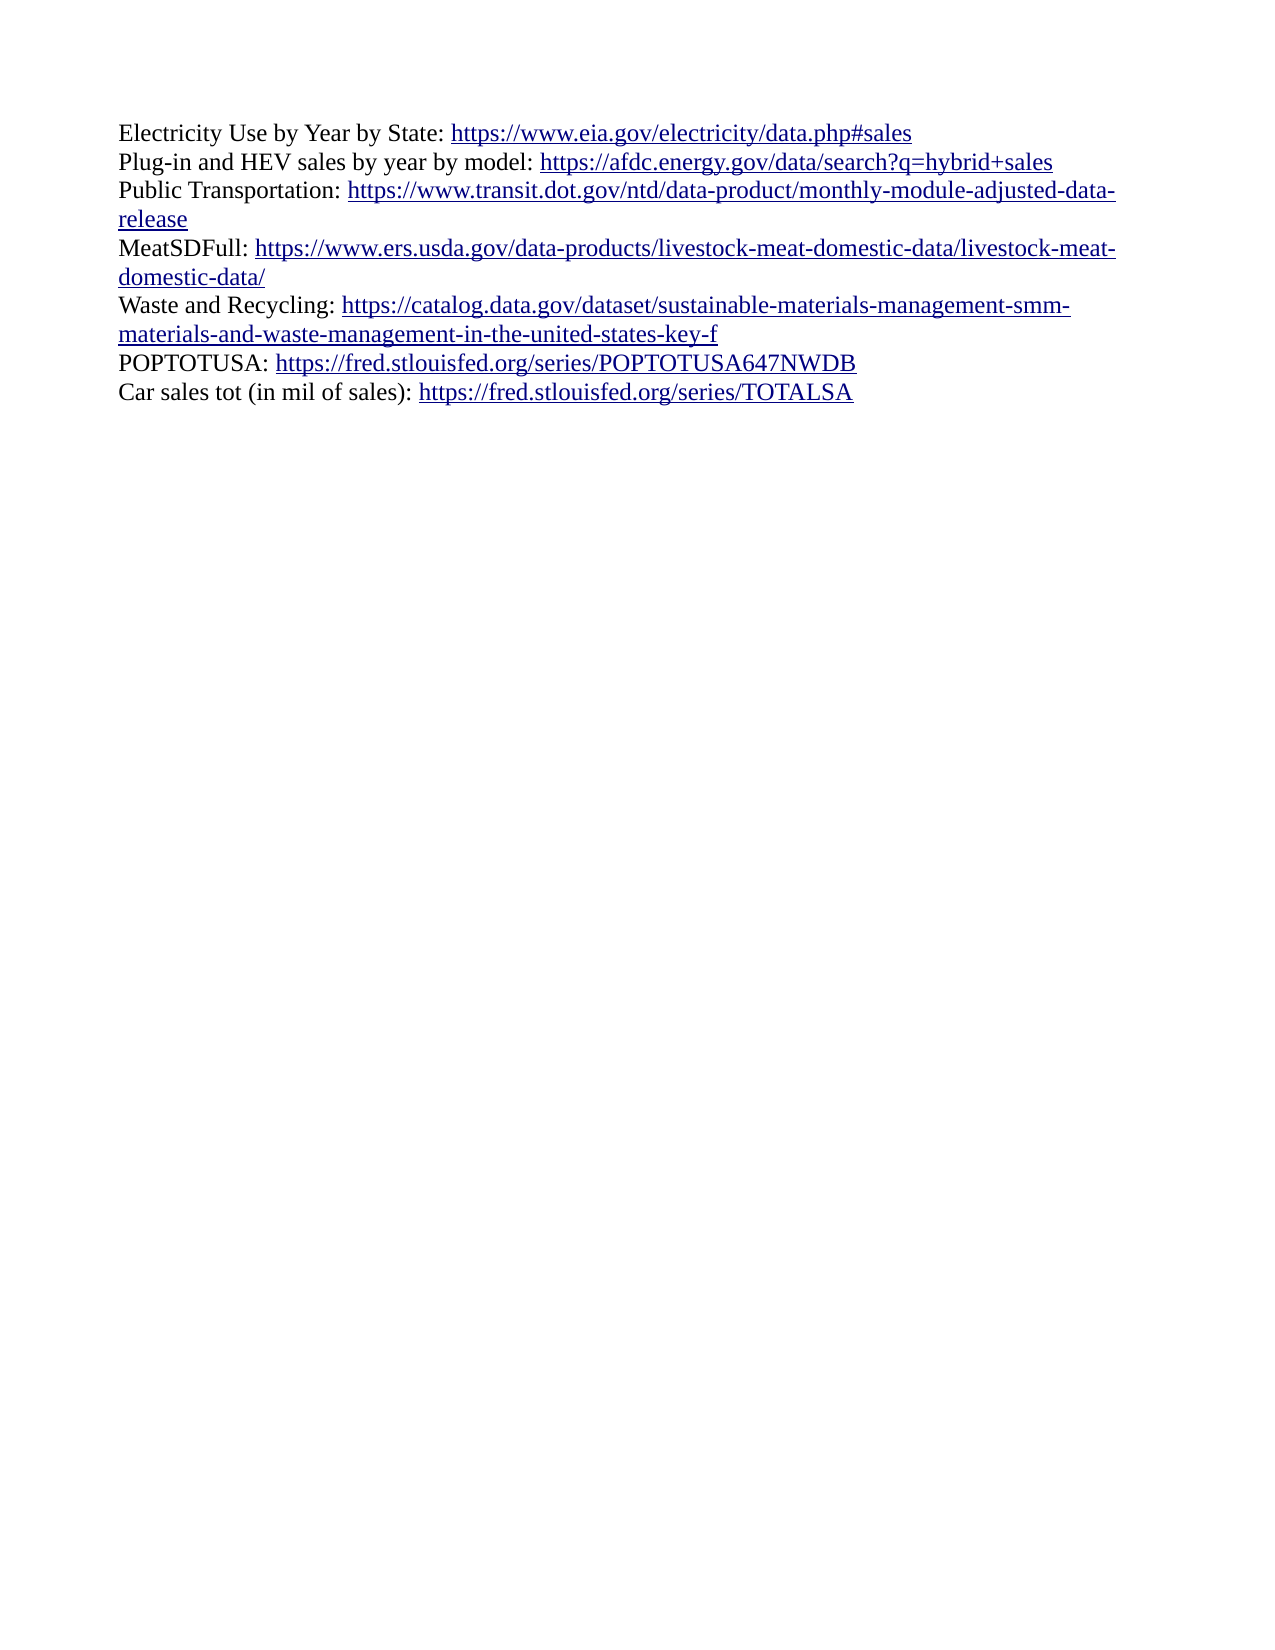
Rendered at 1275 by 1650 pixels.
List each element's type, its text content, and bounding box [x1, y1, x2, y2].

text Electricity Use by Year by State: https://www.eia.gov/electricity/data.php#sales [118, 118, 1157, 147]
text Waste and Recycling: https://catalog.data.gov/dataset/sustainable-materials-management-smm-materials-and-waste-management-in-the-united-states-key-f [118, 291, 1157, 348]
text MeatSDFull: https://www.ers.usda.gov/data-products/livestock-meat-domestic-data/livestock-meat-domestic-data/ [118, 233, 1157, 291]
text Plug-in and HEV sales by year by model: https://afdc.energy.gov/data/search?q=hybrid+sales [118, 147, 1157, 176]
text Public Transportation: https://www.transit.dot.gov/ntd/data-product/monthly-module-adjusted-data-release [118, 176, 1157, 233]
text Car sales tot (in mil of sales): https://fred.stlouisfed.org/series/TOTALSA [118, 377, 1157, 406]
text POPTOTUSA: https://fred.stlouisfed.org/series/POPTOTUSA647NWDB [118, 348, 1157, 377]
